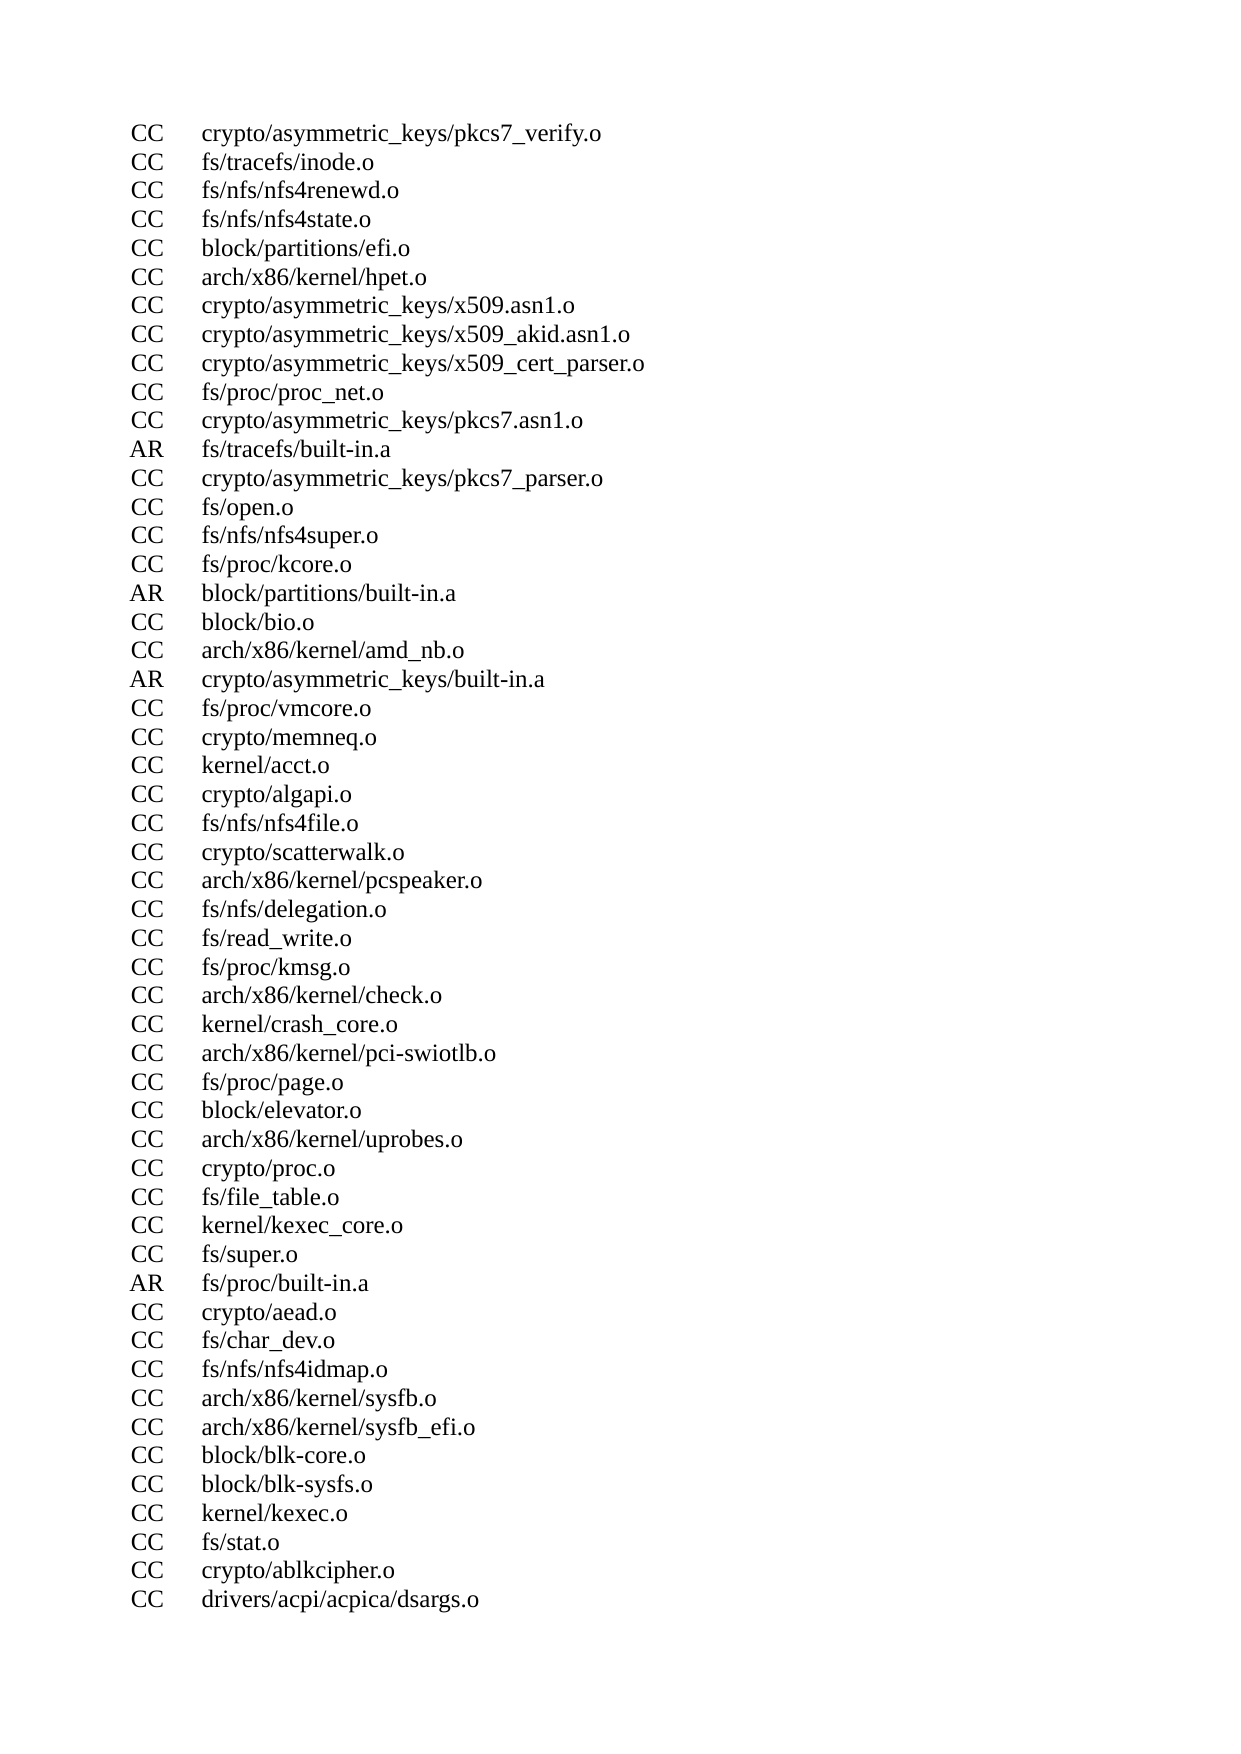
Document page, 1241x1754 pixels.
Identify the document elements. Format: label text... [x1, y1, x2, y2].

text CC crypto/proc.o [118, 1153, 1122, 1182]
text CC fs/nfs/nfs4renewd.o [118, 176, 1122, 204]
text CC fs/nfs/delegation.o [118, 894, 1122, 923]
text CC fs/file_table.o [118, 1182, 1122, 1211]
text CC arch/x86/kernel/pci-swiotlb.o [118, 1038, 1122, 1067]
text CC fs/tracefs/inode.o [118, 147, 1122, 176]
text AR fs/proc/built-in.a [118, 1268, 1122, 1297]
text AR fs/tracefs/built-in.a [118, 434, 1122, 463]
text CC crypto/memneq.o [118, 722, 1122, 751]
text CC arch/x86/kernel/check.o [118, 981, 1122, 1009]
text CC block/bio.o [118, 607, 1122, 636]
text CC arch/x86/kernel/amd_nb.o [118, 636, 1122, 664]
text CC fs/proc/page.o [118, 1067, 1122, 1096]
text CC fs/read_write.o [118, 923, 1122, 952]
text CC fs/super.o [118, 1239, 1122, 1268]
text CC arch/x86/kernel/sysfb.o [118, 1383, 1122, 1412]
text CC fs/nfs/nfs4super.o [118, 521, 1122, 549]
text CC fs/nfs/nfs4state.o [118, 204, 1122, 233]
text AR crypto/asymmetric_keys/built-in.a [118, 664, 1122, 693]
text CC crypto/ablkcipher.o [118, 1556, 1122, 1584]
text CC crypto/asymmetric_keys/x509_akid.asn1.o [118, 319, 1122, 348]
text CC kernel/kexec_core.o [118, 1211, 1122, 1239]
text CC kernel/acct.o [118, 751, 1122, 779]
text CC crypto/scatterwalk.o [118, 837, 1122, 866]
text CC fs/nfs/nfs4idmap.o [118, 1354, 1122, 1383]
text CC crypto/asymmetric_keys/x509_cert_parser.o [118, 348, 1122, 377]
text CC crypto/asymmetric_keys/pkcs7_parser.o [118, 463, 1122, 492]
text CC crypto/asymmetric_keys/pkcs7.asn1.o [118, 406, 1122, 434]
text CC crypto/asymmetric_keys/pkcs7_verify.o [118, 118, 1122, 147]
text CC arch/x86/kernel/pcspeaker.o [118, 866, 1122, 894]
text CC arch/x86/kernel/uprobes.o [118, 1124, 1122, 1153]
text CC drivers/acpi/acpica/dsargs.o [118, 1584, 1122, 1613]
text CC fs/char_dev.o [118, 1326, 1122, 1354]
text CC kernel/kexec.o [118, 1498, 1122, 1527]
text CC block/blk-sysfs.o [118, 1469, 1122, 1498]
text CC crypto/asymmetric_keys/x509.asn1.o [118, 291, 1122, 319]
text CC fs/proc/kmsg.o [118, 952, 1122, 981]
text CC fs/nfs/nfs4file.o [118, 808, 1122, 837]
text CC crypto/algapi.o [118, 779, 1122, 808]
text CC crypto/aead.o [118, 1297, 1122, 1326]
text CC block/blk-core.o [118, 1441, 1122, 1469]
text CC fs/proc/vmcore.o [118, 693, 1122, 722]
text AR block/partitions/built-in.a [118, 578, 1122, 607]
text CC arch/x86/kernel/hpet.o [118, 262, 1122, 291]
text CC kernel/crash_core.o [118, 1009, 1122, 1038]
text CC fs/stat.o [118, 1527, 1122, 1556]
text CC fs/proc/proc_net.o [118, 377, 1122, 406]
text CC fs/proc/kcore.o [118, 549, 1122, 578]
text CC arch/x86/kernel/sysfb_efi.o [118, 1412, 1122, 1441]
text CC block/partitions/efi.o [118, 233, 1122, 262]
text CC fs/open.o [118, 492, 1122, 521]
text CC block/elevator.o [118, 1096, 1122, 1124]
